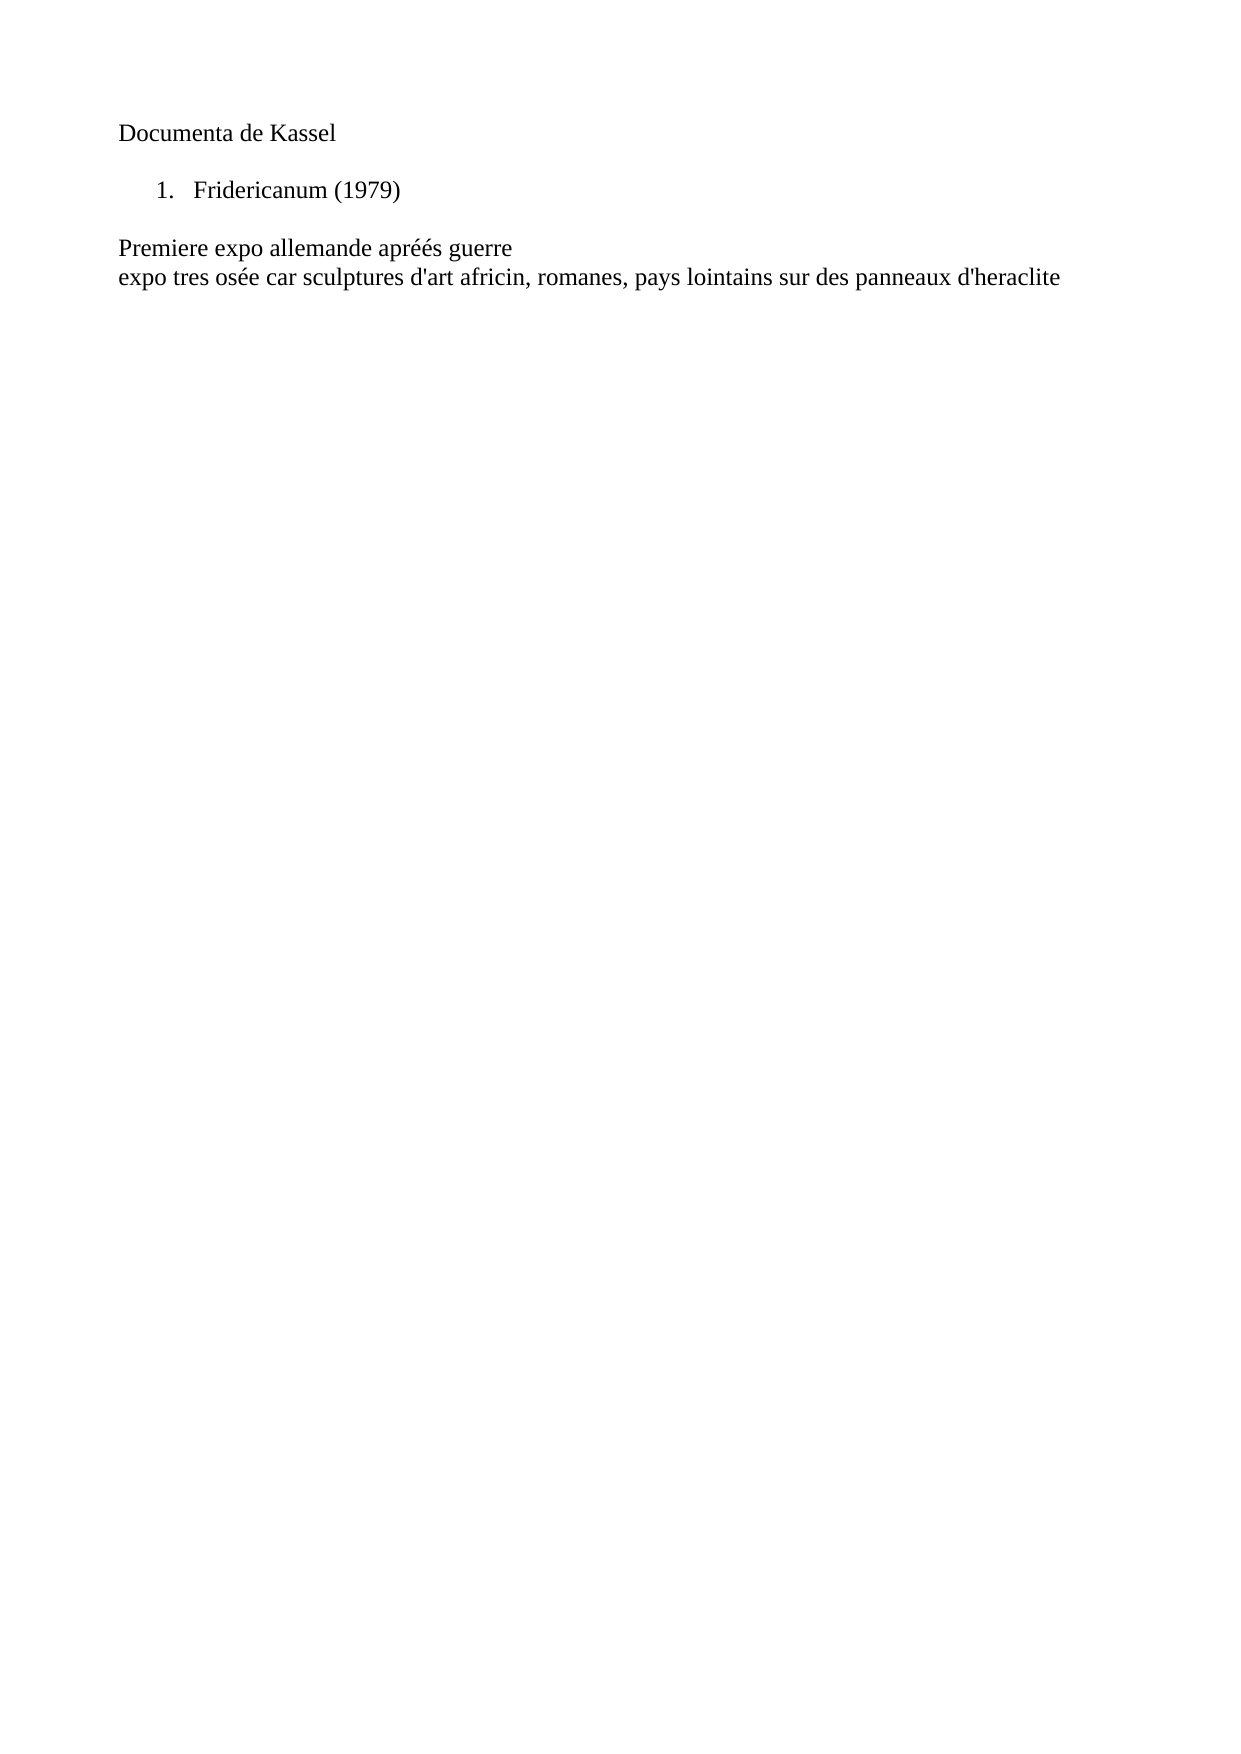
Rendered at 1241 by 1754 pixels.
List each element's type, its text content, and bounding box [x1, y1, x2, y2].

text Premiere expo allemande apréés guerre [118, 233, 1122, 262]
text Documenta de Kassel [118, 118, 1122, 147]
text expo tres osée car sculptures d'art africin, romanes, pays lointains sur des panneaux d'heraclite [118, 262, 1122, 291]
list Fridericanum (1979) [156, 176, 1122, 204]
